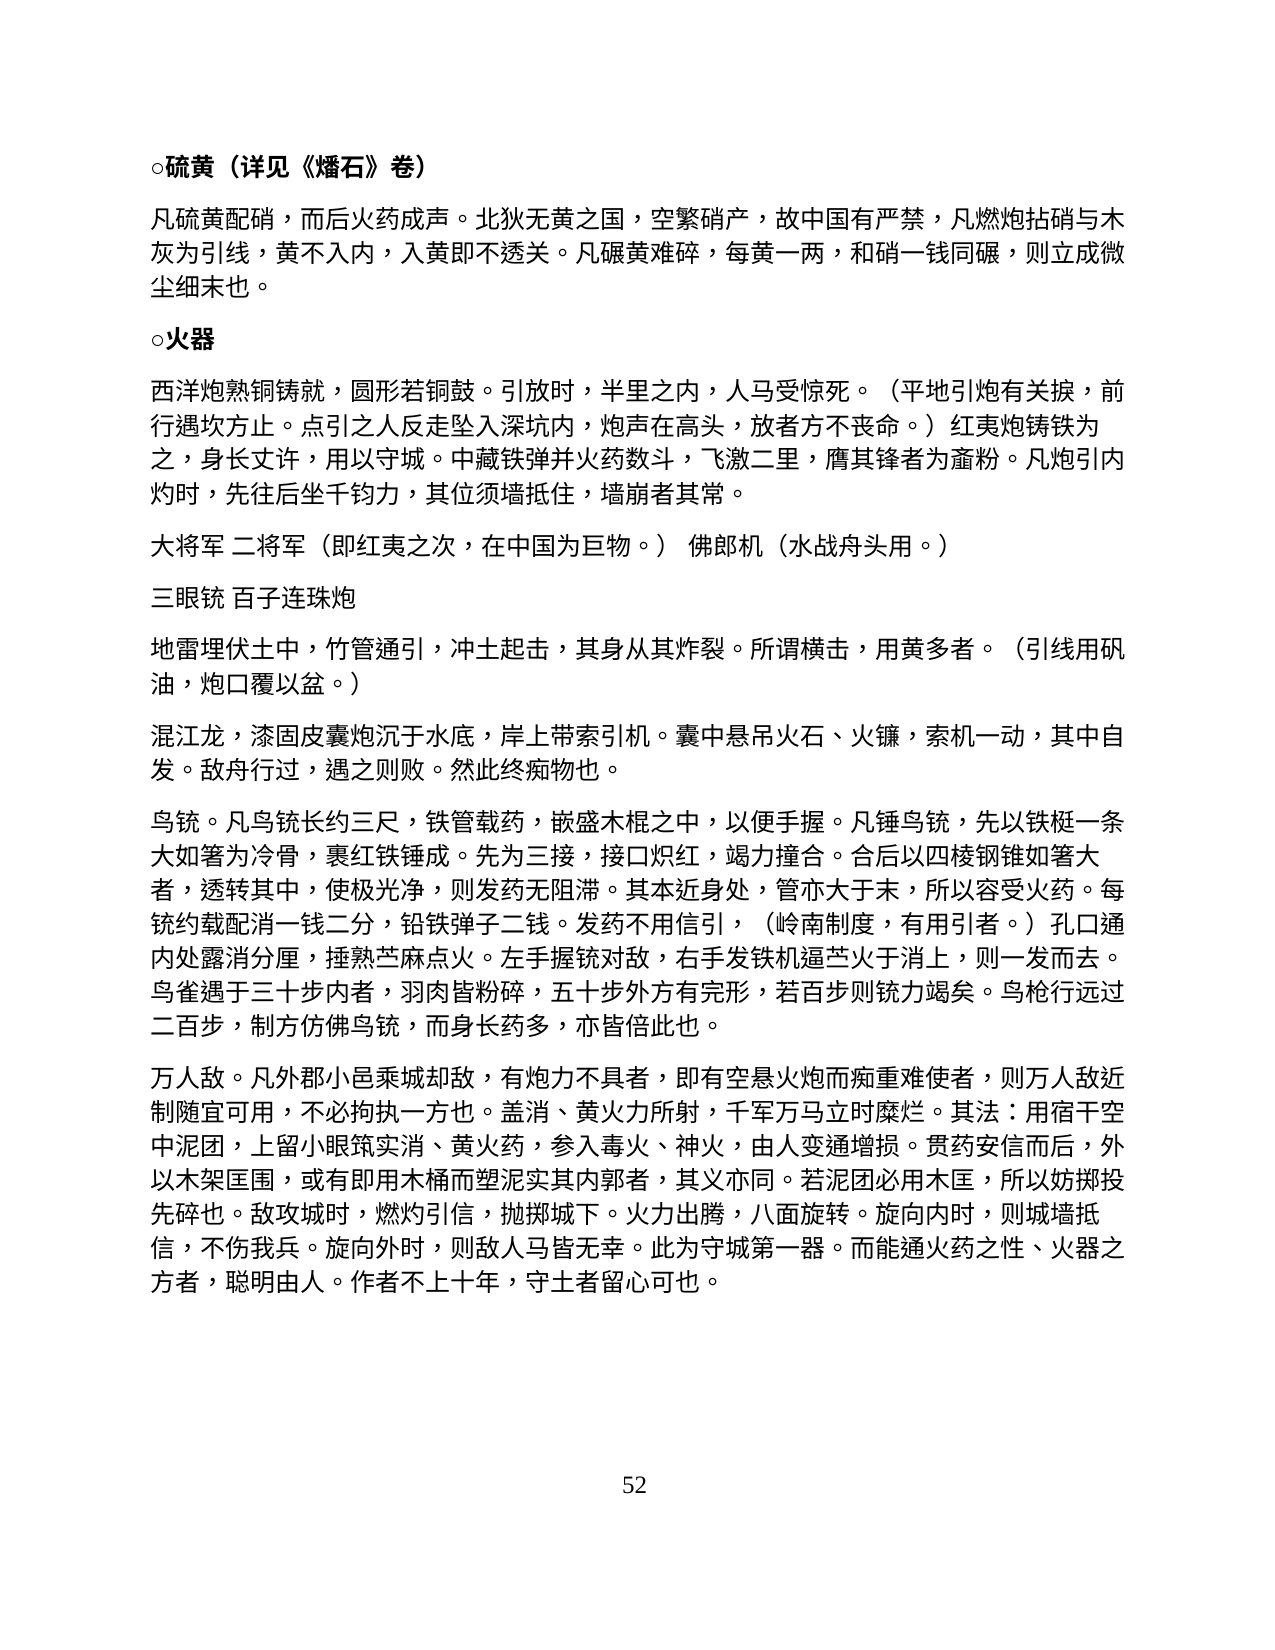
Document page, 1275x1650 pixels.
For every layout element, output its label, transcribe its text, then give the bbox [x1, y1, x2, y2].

text 凡硫黄配硝，而后火药成声。北狄无黄之国，空繁硝产，故中国有严禁，凡燃炮拈硝与木灰为引线，黄不入内，入黄即不透关。凡碾黄难碎，每黄一两，和硝一钱同碾，则立成微尘细末也。 [150, 202, 1125, 304]
text ○火器 [150, 322, 1125, 356]
text 三眼铳 百子连珠炮 [150, 580, 1125, 614]
text 地雷埋伏土中，竹管通引，冲土起击，其身从其炸裂。所谓横击，用黄多者。（引线用矾油，炮口覆以盆。） [150, 632, 1125, 700]
text 万人敌。凡外郡小邑乘城却敌，有炮力不具者，即有空悬火炮而痴重难使者，则万人敌近制随宜可用，不必拘执一方也。盖消、黄火力所射，千军万马立时糜烂。其法：用宿干空中泥团，上留小眼筑实消、黄火药，参入毒火、神火，由人变通增损。贯药安信而后，外以木架匡围，或有即用木桶而塑泥实其内郭者，其义亦同。若泥团必用木匡，所以妨掷投先碎也。敌攻城时，燃灼引信，抛掷城下。火力出腾，八面旋转。旋向内时，则城墙抵信，不伤我兵。旋向外时，则敌人马皆无幸。此为守城第一器。而能通火药之性、火器之方者，聪明由人。作者不上十年，守土者留心可也。 [150, 1061, 1125, 1299]
text 大将军 二将军（即红夷之次，在中国为巨物。） 佛郎机（水战舟头用。） [150, 528, 1125, 562]
text 混江龙，漆固皮囊炮沉于水底，岸上带索引机。囊中悬吊火石、火镰，索机一动，其中自发。敌舟行过，遇之则败。然此终痴物也。 [150, 718, 1125, 786]
text ○硫黄（详见《燔石》卷） [150, 150, 1125, 184]
text 西洋炮熟铜铸就，圆形若铜鼓。引放时，半里之内，人马受惊死。（平地引炮有关捩，前行遇坎方止。点引之人反走坠入深坑内，炮声在高头，放者方不丧命。）红夷炮铸铁为之，身长丈许，用以守城。中藏铁弹并火药数斗，飞激二里，膺其锋者为齑粉。凡炮引内灼时，先往后坐千钧力，其位须墙抵住，墙崩者其常。 [150, 374, 1125, 510]
text 鸟铳。凡鸟铳长约三尺，铁管载药，嵌盛木棍之中，以便手握。凡锤鸟铳，先以铁梃一条大如箸为冷骨，裹红铁锤成。先为三接，接口炽红，竭力撞合。合后以四棱钢锥如箸大者，透转其中，使极光净，则发药无阻滞。其本近身处，管亦大于末，所以容受火药。每铳约载配消一钱二分，铅铁弹子二钱。发药不用信引，（岭南制度，有用引者。）孔口通内处露消分厘，捶熟苎麻点火。左手握铳对敌，右手发铁机逼苎火于消上，则一发而去。鸟雀遇于三十步内者，羽肉皆粉碎，五十步外方有完形，若百步则铳力竭矣。鸟枪行远过二百步，制方仿佛鸟铳，而身长药多，亦皆倍此也。 [150, 804, 1125, 1043]
